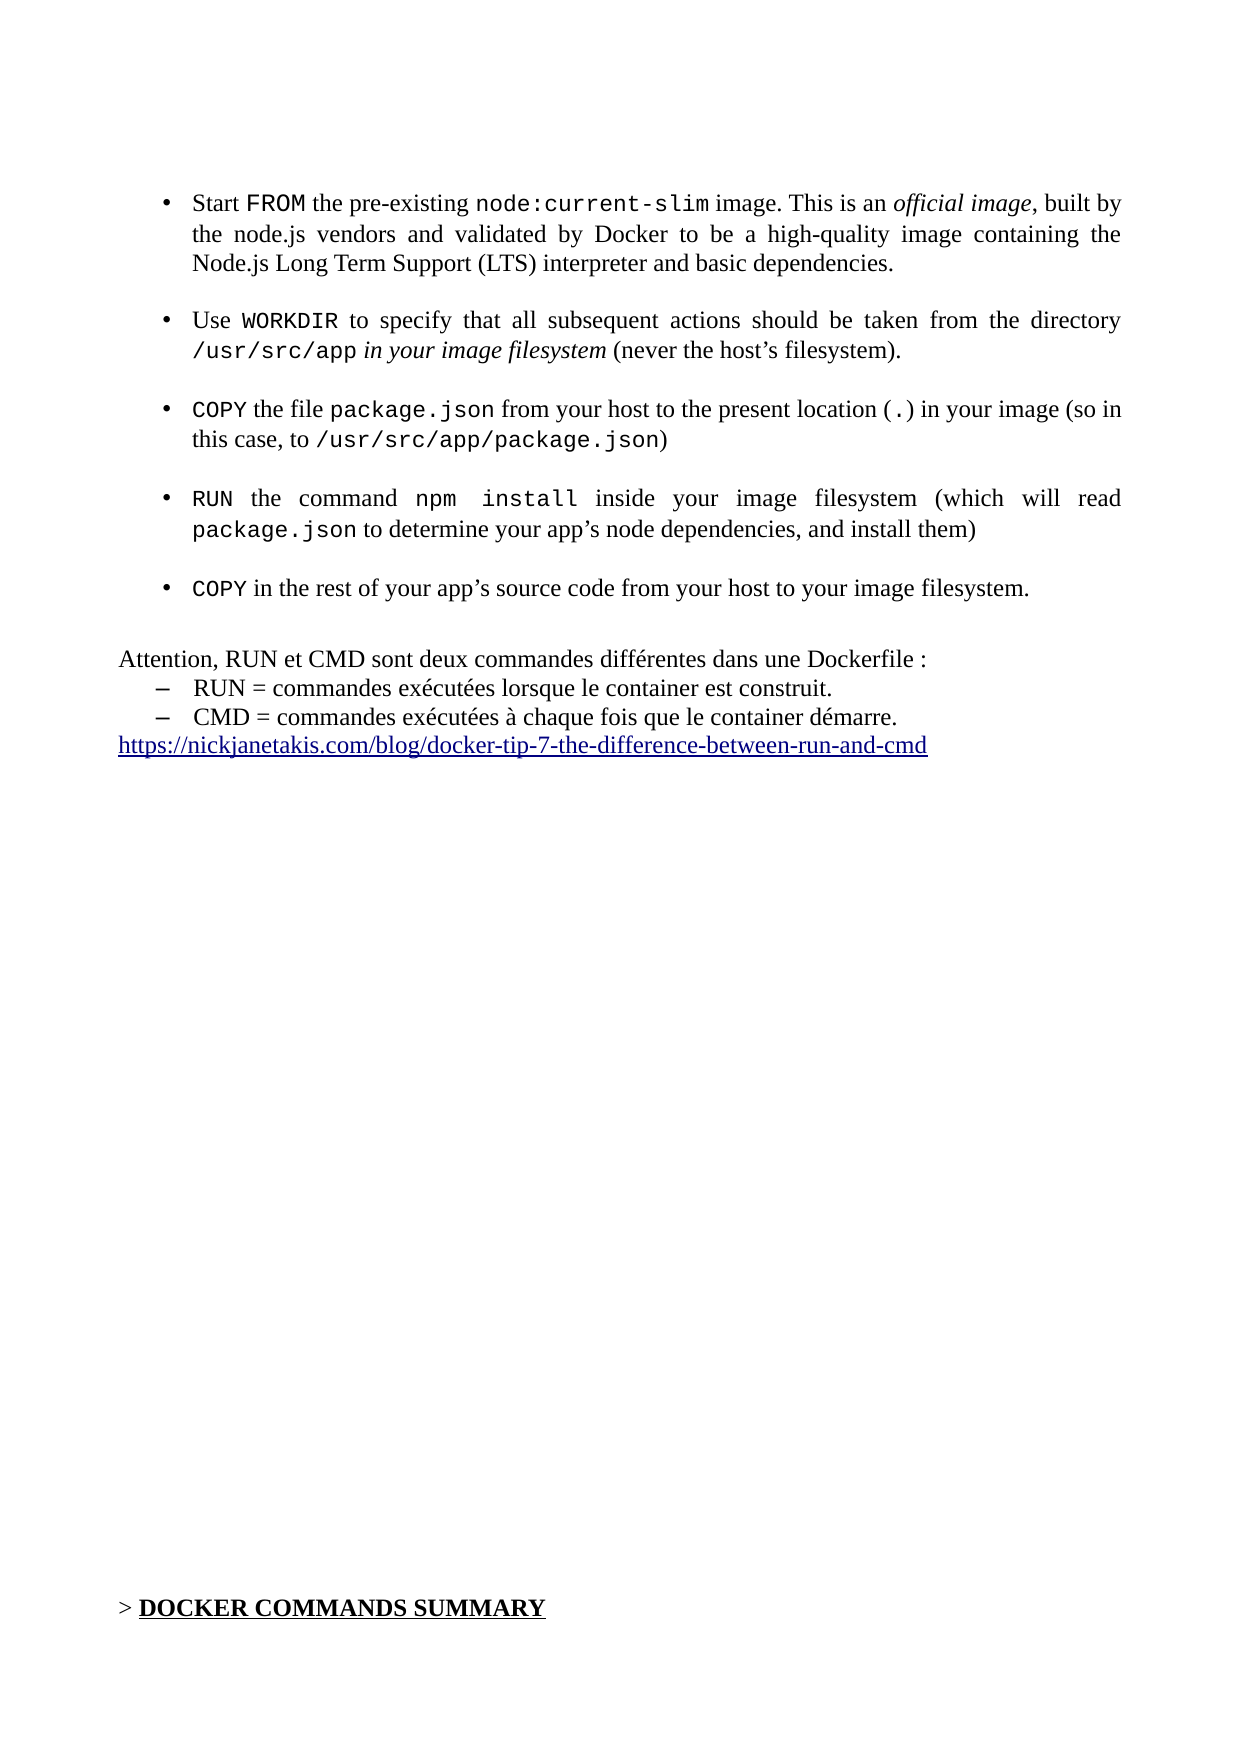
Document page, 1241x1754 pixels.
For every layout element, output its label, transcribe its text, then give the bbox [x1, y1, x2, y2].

text > DOCKER COMMANDS SUMMARY [118, 1593, 1122, 1622]
text Attention, RUN et CMD sont deux commandes différentes dans une Dockerfile : [118, 644, 1122, 673]
list RUN = commandes exécutées lorsque le container est construit. [156, 673, 1122, 702]
list CMD = commandes exécutées à chaque fois que le container démarre. [156, 702, 1122, 730]
list RUN the command npm install inside your image filesystem (which will read package.json to determine your app’s node dependencies, and install them) [162, 483, 1122, 544]
text https://nickjanetakis.com/blog/docker-tip-7-the-difference-between-run-and-cmd [118, 730, 1122, 759]
list COPY the file package.json from your host to the present location (.) in your image (so in this case, to /usr/src/app/package.json) [162, 394, 1122, 455]
list Use WORKDIR to specify that all subsequent actions should be taken from the directory /usr/src/app in your image filesystem (never the host’s filesystem). [162, 305, 1122, 366]
list COPY in the rest of your app’s source code from your host to your image filesystem. [162, 573, 1122, 603]
list Start FROM the pre-existing node:current-slim image. This is an official image, built by the node.js vendors and validated by Docker to be a high-quality image containing the Node.js Long Term Support (LTS) interpreter and basic dependencies. [162, 188, 1122, 276]
